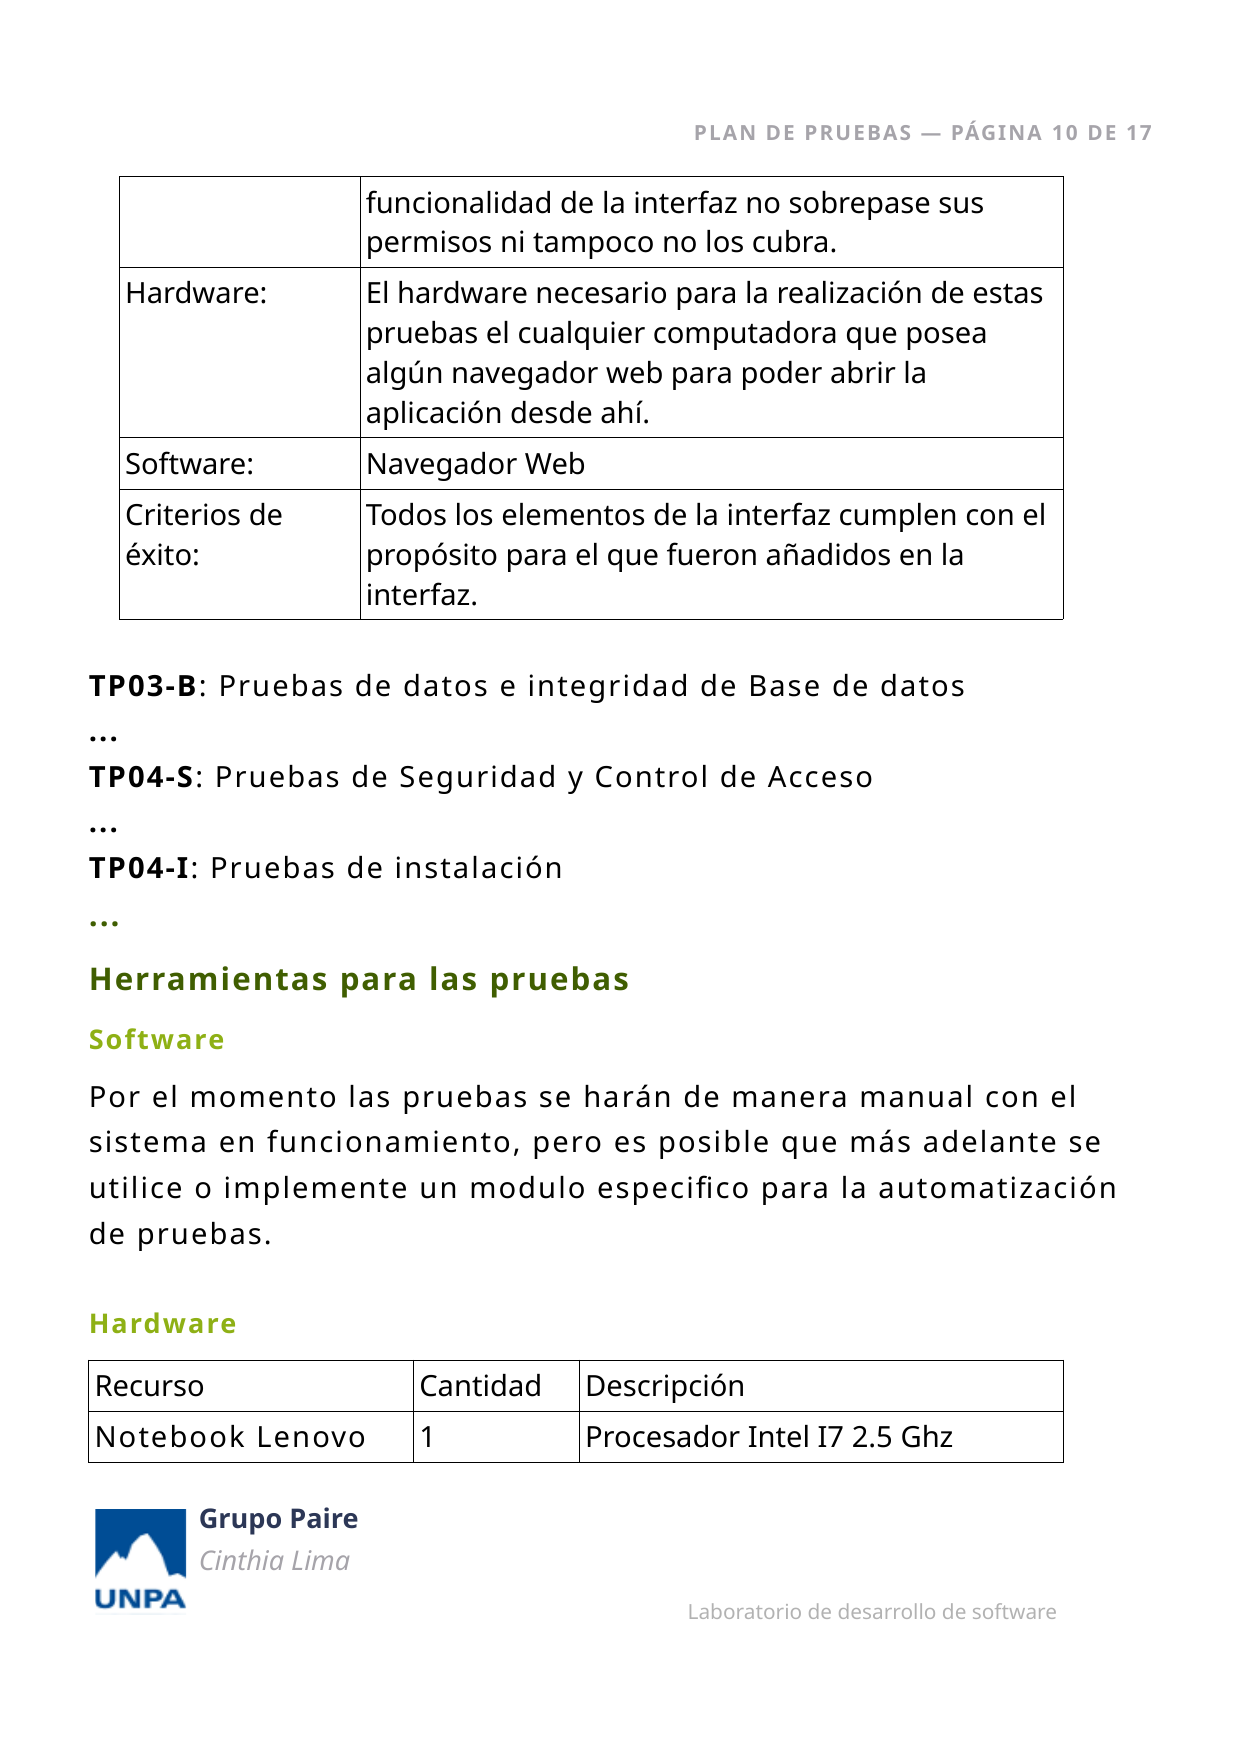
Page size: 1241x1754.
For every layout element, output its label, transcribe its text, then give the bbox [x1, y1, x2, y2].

table_cell Software: [120, 438, 360, 488]
text ... [88, 711, 1152, 750]
text TP04-S: Pruebas de Seguridad y Control de Acceso [88, 756, 1152, 796]
table_header Descripción [580, 1361, 1063, 1411]
table_cell [120, 177, 360, 267]
text TP04-I: Pruebas de instalación [88, 847, 1152, 887]
table_cell 1 [414, 1412, 579, 1462]
table_cell Hardware: [120, 268, 360, 437]
picture [95, 1509, 187, 1615]
table_cell Notebook Lenovo [89, 1412, 413, 1462]
text TP03-B: Pruebas de datos e integridad de Base de datos [88, 665, 1152, 704]
text Hardware [88, 1304, 1152, 1341]
text Herramientas para las pruebas [88, 957, 1152, 999]
table_cell Todos los elementos de la interfaz cumplen con el propósito para el que fueron añadidos en la interfaz. [361, 490, 1063, 619]
table_cell El hardware necesario para la realización de estas pruebas el cualquier computadora que posea algún navegador web para poder abrir la aplicación desde ahí. [361, 268, 1063, 437]
table_header Cantidad [414, 1361, 579, 1411]
text ... [88, 893, 1152, 936]
text Software [88, 1021, 1152, 1058]
table_cell Criterios de éxito: [120, 490, 360, 619]
table_cell Navegador Web [361, 438, 1063, 488]
text Por el momento las pruebas se harán de manera manual con el sistema en funcionamiento, pero es posible que más adelante se utilice o implemente un modulo especifico para la automatización de pruebas. [88, 1076, 1152, 1253]
table_cell funcionalidad de la interfaz no sobrepase sus permisos ni tampoco no los cubra. [361, 177, 1063, 267]
table_cell Procesador Intel I7 2.5 Ghz [580, 1412, 1063, 1462]
table_header Recurso [89, 1361, 413, 1411]
text ... [88, 802, 1152, 841]
